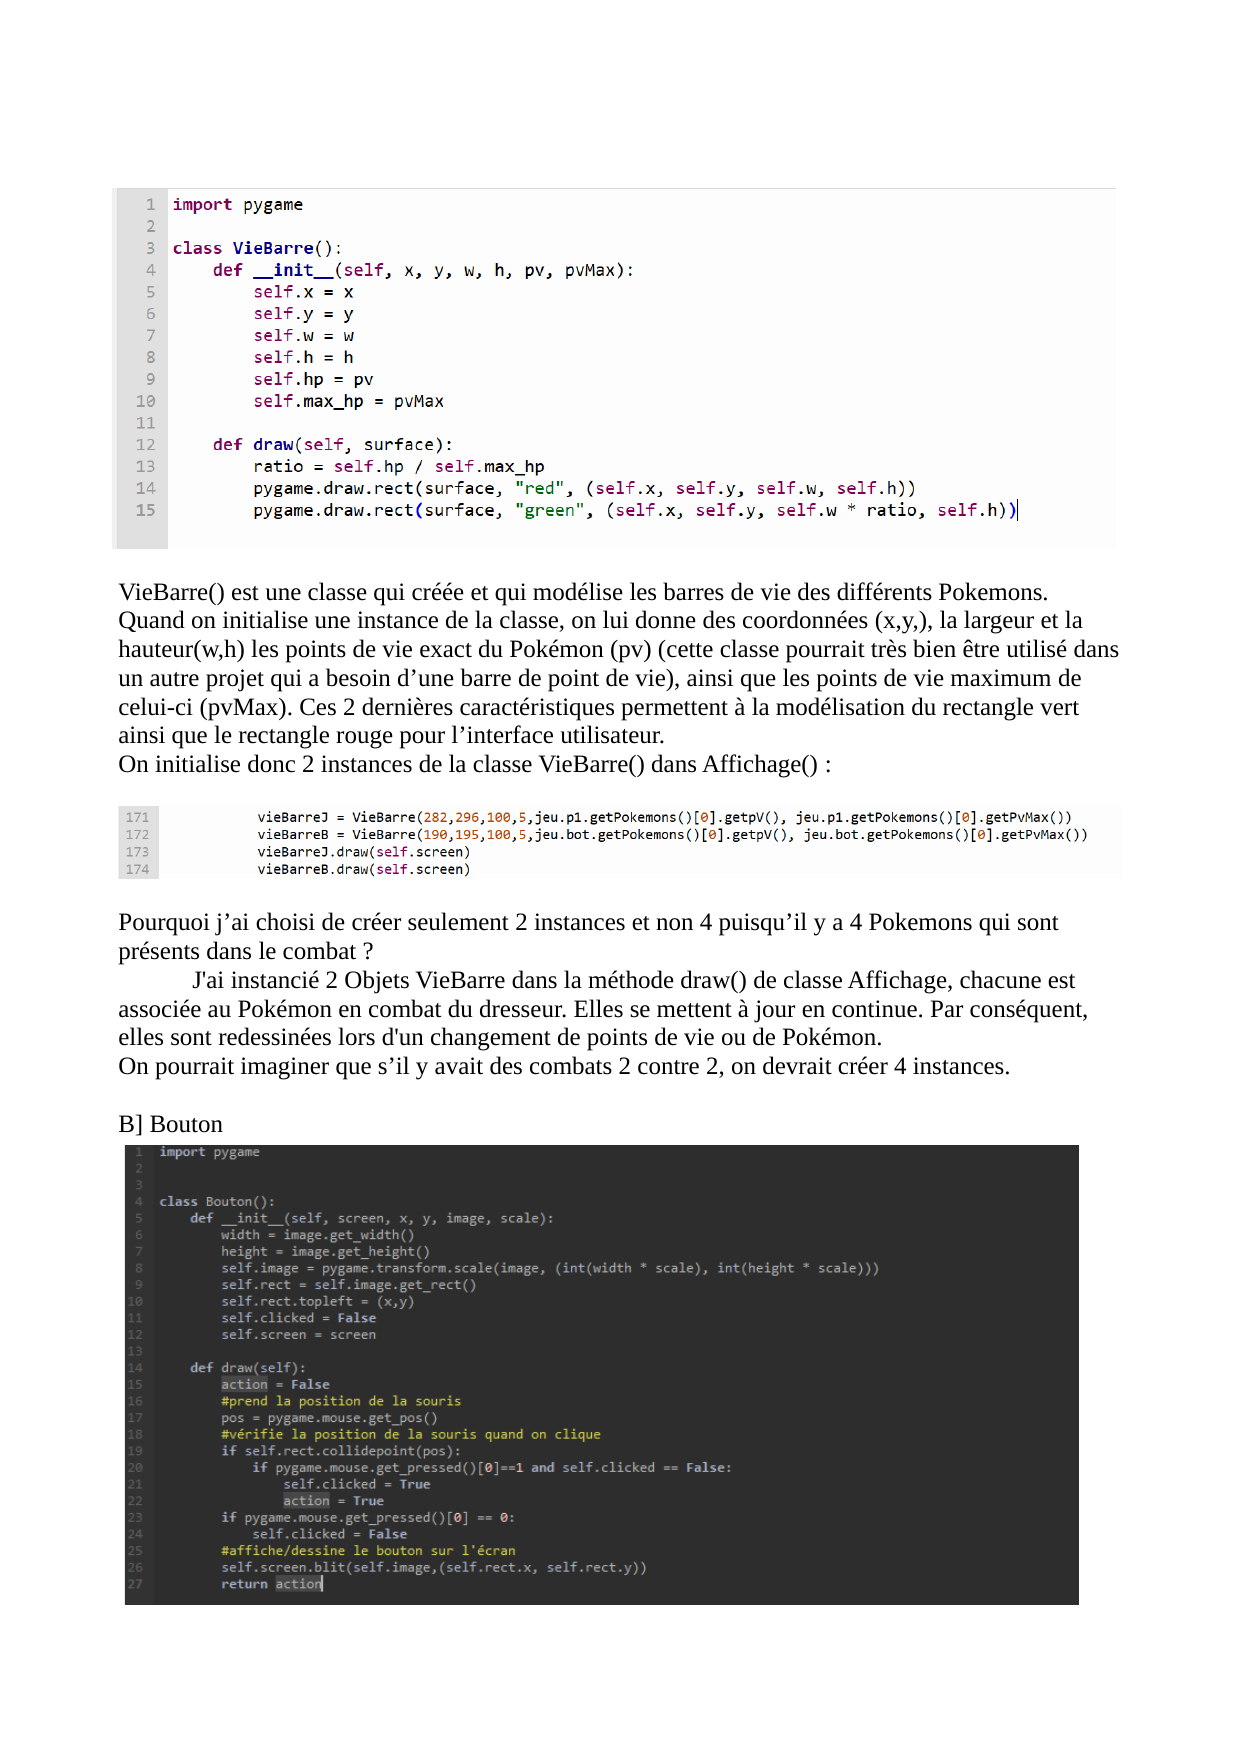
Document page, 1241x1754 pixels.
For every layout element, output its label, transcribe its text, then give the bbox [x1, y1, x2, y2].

text B] Bouton [118, 1109, 1122, 1137]
text On initialise donc 2 instances de la classe VieBarre() dans Affichage() : [118, 749, 1122, 778]
text Quand on initialise une instance de la classe, on lui donne des coordonnées (x,y,), la largeur et la hauteur(w,h) les points de vie exact du Pokémon (pv) (cette classe pourrait très bien être utilisé dans un autre projet qui a besoin d’une barre de point de vie), ainsi que les points de vie maximum de celui-ci (pvMax). Ces 2 dernières caractéristiques permettent à la modélisation du rectangle vert ainsi que le rectangle rouge pour l’interface utilisateur. [118, 606, 1122, 749]
picture [118, 806, 1123, 879]
text Pourquoi j’ai choisi de créer seulement 2 instances et non 4 puisqu’il y a 4 Pokemons qui sont présents dans le combat ? [118, 907, 1122, 965]
picture [124, 1145, 1079, 1605]
picture [111, 188, 1116, 549]
text VieBarre() est une classe qui créée et qui modélise les barres de vie des différents Pokemons. [118, 577, 1122, 606]
text On pourrait imaginer que s’il y avait des combats 2 contre 2, on devrait créer 4 instances. [118, 1051, 1122, 1080]
text J'ai instancié 2 Objets VieBarre dans la méthode draw() de classe Affichage, chacune est associée au Pokémon en combat du dresseur. Elles se mettent à jour en continue. Par conséquent, elles sont redessinées lors d'un changement de points de vie ou de Pokémon. [118, 965, 1122, 1051]
